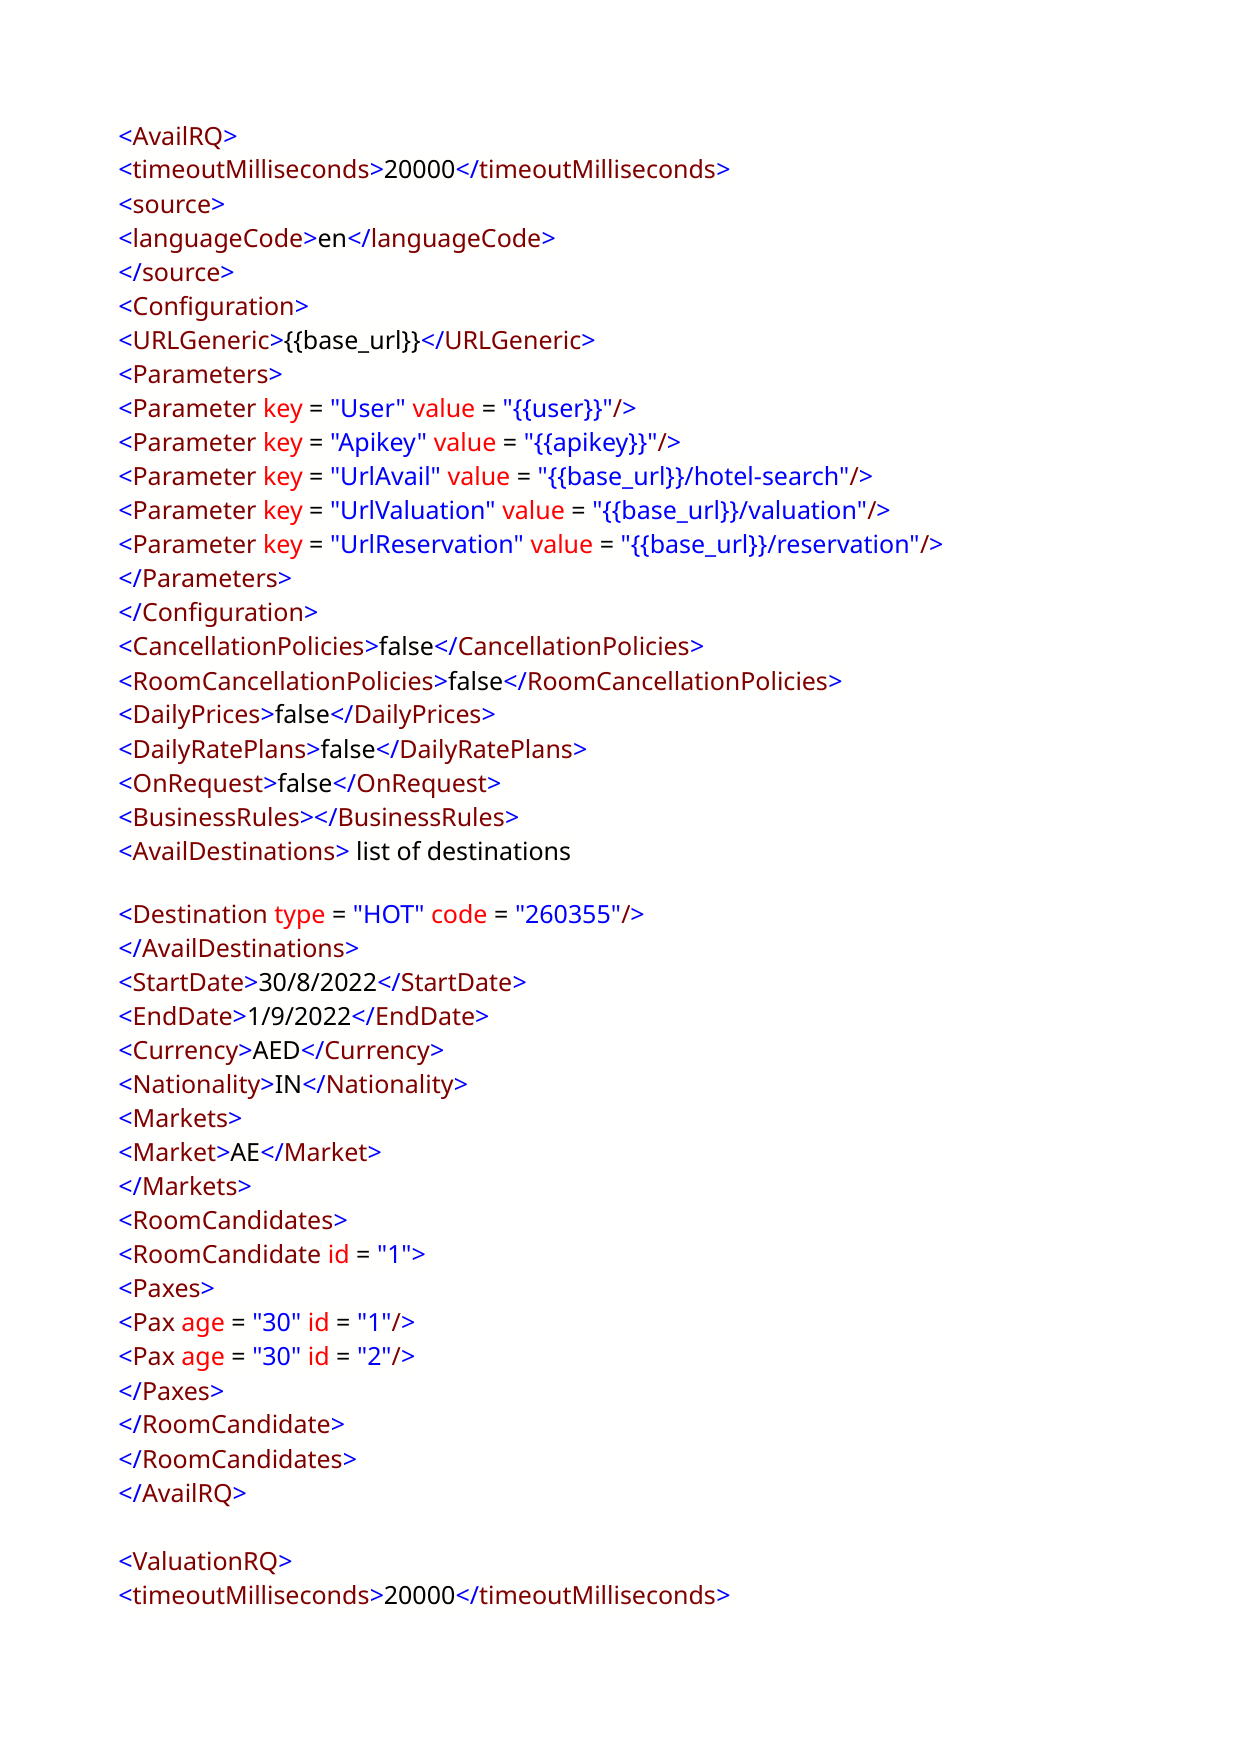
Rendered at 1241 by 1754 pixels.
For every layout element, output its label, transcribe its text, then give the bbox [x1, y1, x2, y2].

text <DailyRatePlans>false</DailyRatePlans> [118, 731, 1122, 765]
text <languageCode>en</languageCode> [118, 220, 1122, 254]
text <Pax age = "30" id = "2"/> [118, 1339, 1122, 1373]
text <Pax age = "30" id = "1"/> [118, 1305, 1122, 1339]
text <Paxes> [118, 1271, 1122, 1305]
text </source> [118, 254, 1122, 288]
text <Configuration> [118, 288, 1122, 322]
text <CancellationPolicies>false</CancellationPolicies> [118, 629, 1122, 663]
text <Parameter key = "Apikey" value = "{{apikey}}"/> [118, 425, 1122, 459]
text <source> [118, 186, 1122, 220]
text <Parameter key = "UrlValuation" value = "{{base_url}}/valuation"/> [118, 493, 1122, 527]
text </RoomCandidate> [118, 1407, 1122, 1441]
text <ValuationRQ> [118, 1543, 1122, 1577]
text <Currency>AED</Currency> [118, 1032, 1122, 1067]
text <Nationality>IN</Nationality> [118, 1067, 1122, 1101]
text </Markets> [118, 1169, 1122, 1203]
text <Market>AE</Market> [118, 1135, 1122, 1169]
text <DailyPrices>false</DailyPrices> [118, 697, 1122, 731]
text </RoomCandidates> [118, 1441, 1122, 1475]
text <RoomCandidate id = "1"> [118, 1237, 1122, 1271]
text <Markets> [118, 1101, 1122, 1135]
text </Configuration> [118, 595, 1122, 629]
text <timeoutMilliseconds>20000</timeoutMilliseconds> [118, 152, 1122, 186]
text <StartDate>30/8/2022</StartDate> [118, 964, 1122, 998]
text <URLGeneric>{{base_url}}</URLGeneric> [118, 322, 1122, 357]
text <RoomCancellationPolicies>false</RoomCancellationPolicies> [118, 663, 1122, 697]
text <Parameters> [118, 357, 1122, 391]
text </Parameters> [118, 561, 1122, 595]
text </AvailDestinations> [118, 930, 1122, 964]
text <Parameter key = "User" value = "{{user}}"/> [118, 391, 1122, 425]
text <BusinessRules></BusinessRules> [118, 799, 1122, 833]
text </Paxes> [118, 1373, 1122, 1407]
text <OnRequest>false</OnRequest> [118, 765, 1122, 799]
text <Destination type = "HOT" code = "260355"/> [118, 896, 1122, 930]
text <AvailRQ> [118, 118, 1122, 152]
text <timeoutMilliseconds>20000</timeoutMilliseconds> [118, 1577, 1122, 1612]
text </AvailRQ> [118, 1475, 1122, 1509]
text <Parameter key = "UrlReservation" value = "{{base_url}}/reservation"/> [118, 527, 1122, 561]
text <EndDate>1/9/2022</EndDate> [118, 998, 1122, 1032]
text <AvailDestinations> list of destinations [118, 833, 1122, 867]
text <Parameter key = "UrlAvail" value = "{{base_url}}/hotel-search"/> [118, 459, 1122, 493]
text <RoomCandidates> [118, 1203, 1122, 1237]
